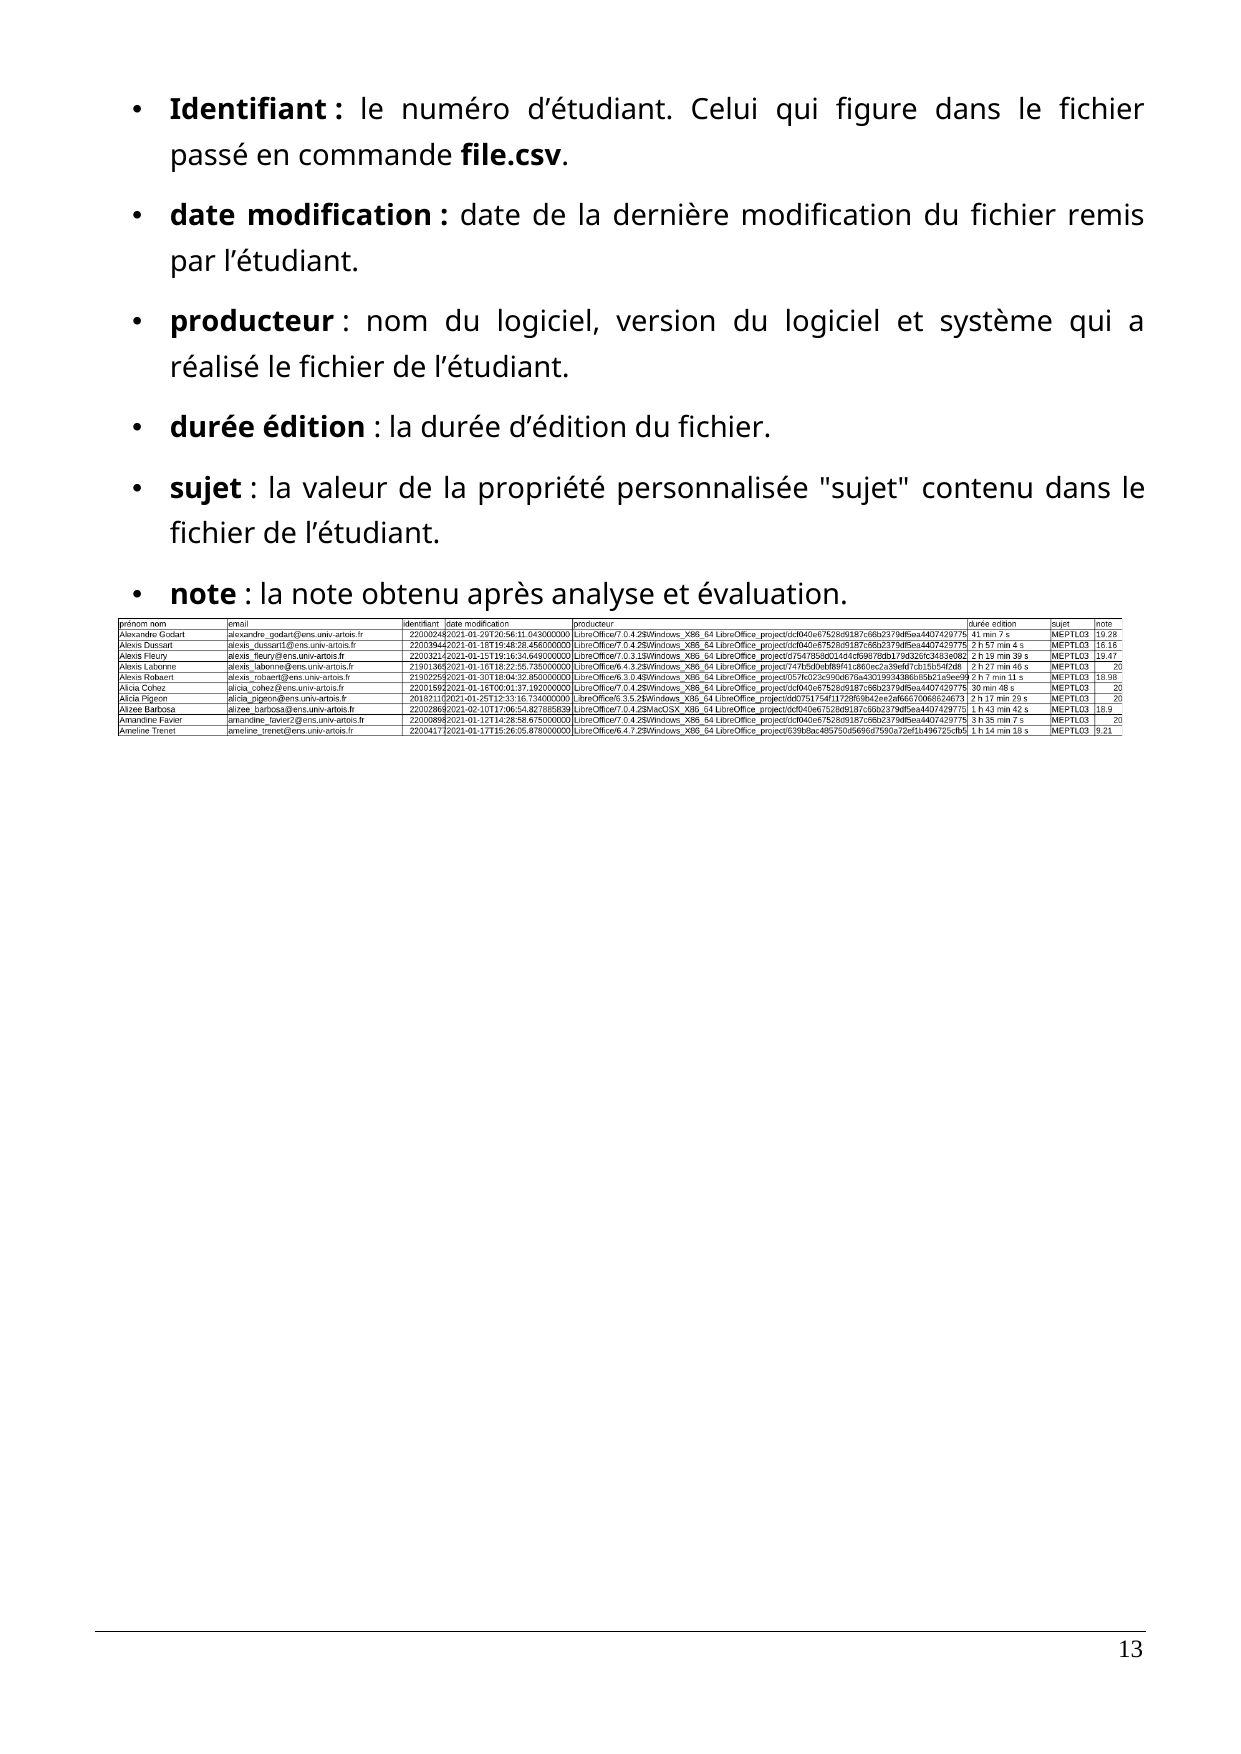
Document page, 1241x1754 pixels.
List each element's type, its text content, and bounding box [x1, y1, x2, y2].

list producteur : nom du logiciel, version du logiciel et système qui a réalisé le fichier de l’étudiant. [132, 301, 1146, 386]
list Identifiant : le numéro d’étudiant. Celui qui figure dans le fichier passé en commande file.csv. [132, 88, 1146, 174]
list durée édition : la durée d’édition du fichier. [132, 407, 1146, 446]
list date modification : date de la dernière modification du fichier remis par l’étudiant. [132, 194, 1146, 280]
picture [118, 618, 1123, 736]
list note : la note obtenu après analyse et évaluation. [132, 573, 1146, 613]
list sujet : la valeur de la propriété personnalisée "sujet" contenu dans le fichier de l’étudiant. [132, 467, 1146, 552]
